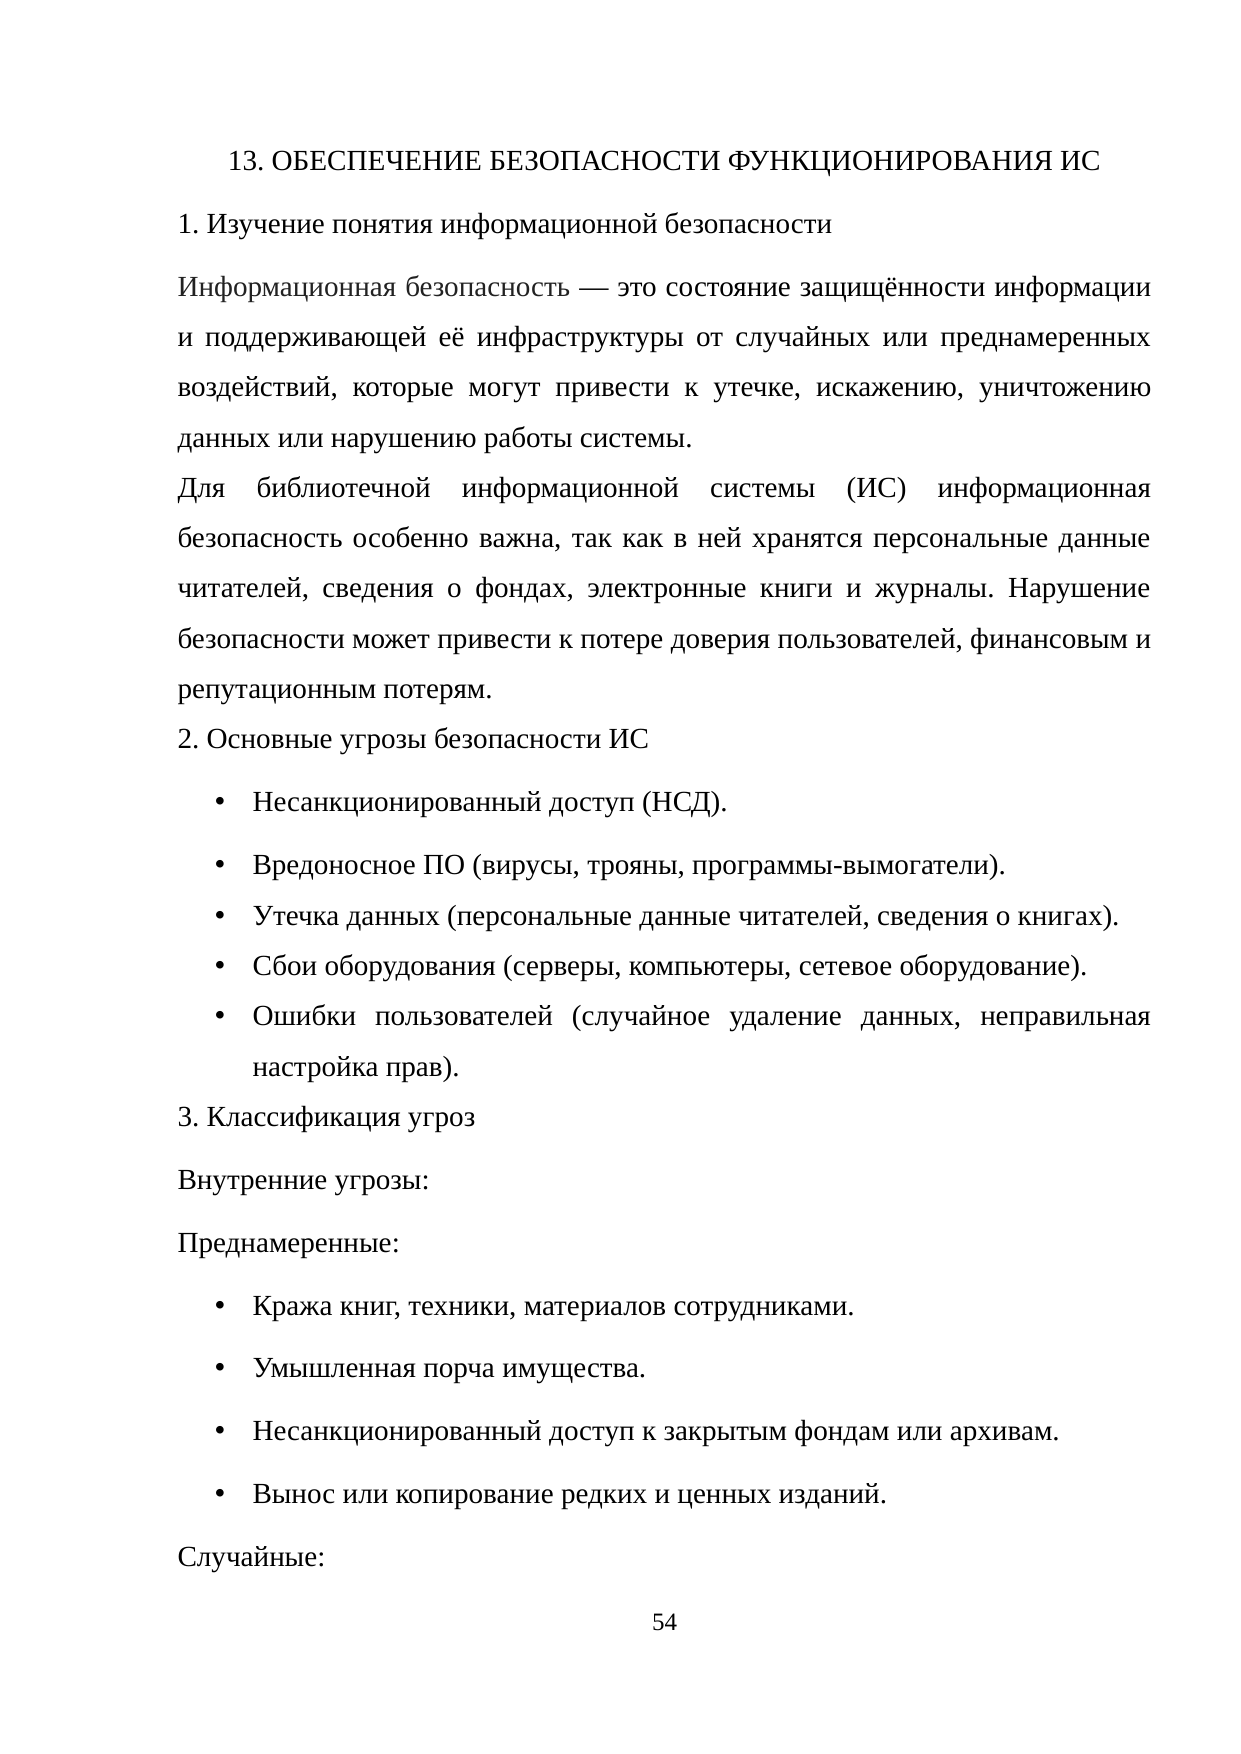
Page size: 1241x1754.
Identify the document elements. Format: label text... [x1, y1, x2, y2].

text Внутренние угрозы: [177, 1162, 1152, 1196]
text Преднамеренные: [177, 1225, 1152, 1258]
subtitle 13. ОБЕСПЕЧЕНИЕ БЕЗОПАСНОСТИ ФУНКЦИОНИРОВАНИЯ ИС [177, 143, 1152, 177]
list Несанкционированный доступ к закрытым фондам или архивам. [215, 1413, 1152, 1447]
text Информационная безопасность — это состояние защищённости информации и поддерживающей её инфраструктуры от случайных или преднамеренных воздействий, которые могут привести к утечке, искажению, уничтожению данных или нарушению работы системы. [177, 269, 1152, 453]
text Случайные: [177, 1539, 1152, 1573]
list Вынос или копирование редких и ценных изданий. [215, 1476, 1152, 1510]
text Для библиотечной информационной системы (ИС) информационная безопасность особенно важна, так как в ней хранятся персональные данные читателей, сведения о фондах, электронные книги и журналы. Нарушение безопасности может привести к потере доверия пользователей, финансовым и репутационным потерям. [177, 470, 1152, 705]
list Сбои оборудования (серверы, компьютеры, сетевое оборудование). [215, 948, 1152, 982]
list Кража книг, техники, материалов сотрудниками. [215, 1288, 1152, 1321]
list Ошибки пользователей (случайное удаление данных, неправильная настройка прав). [215, 998, 1152, 1082]
list Утечка данных (персональные данные читателей, сведения о книгах). [215, 898, 1152, 931]
text 1. Изучение понятия информационной безопасности [177, 206, 1152, 239]
list Несанкционированный доступ (НСД). [215, 784, 1152, 818]
list Вредоносное ПО (вирусы, трояны, программы-вымогатели). [215, 847, 1152, 881]
text 3. Классификация угроз [177, 1099, 1152, 1133]
text 2. Основные угрозы безопасности ИС [177, 722, 1152, 755]
list Умышленная порча имущества. [215, 1351, 1152, 1384]
